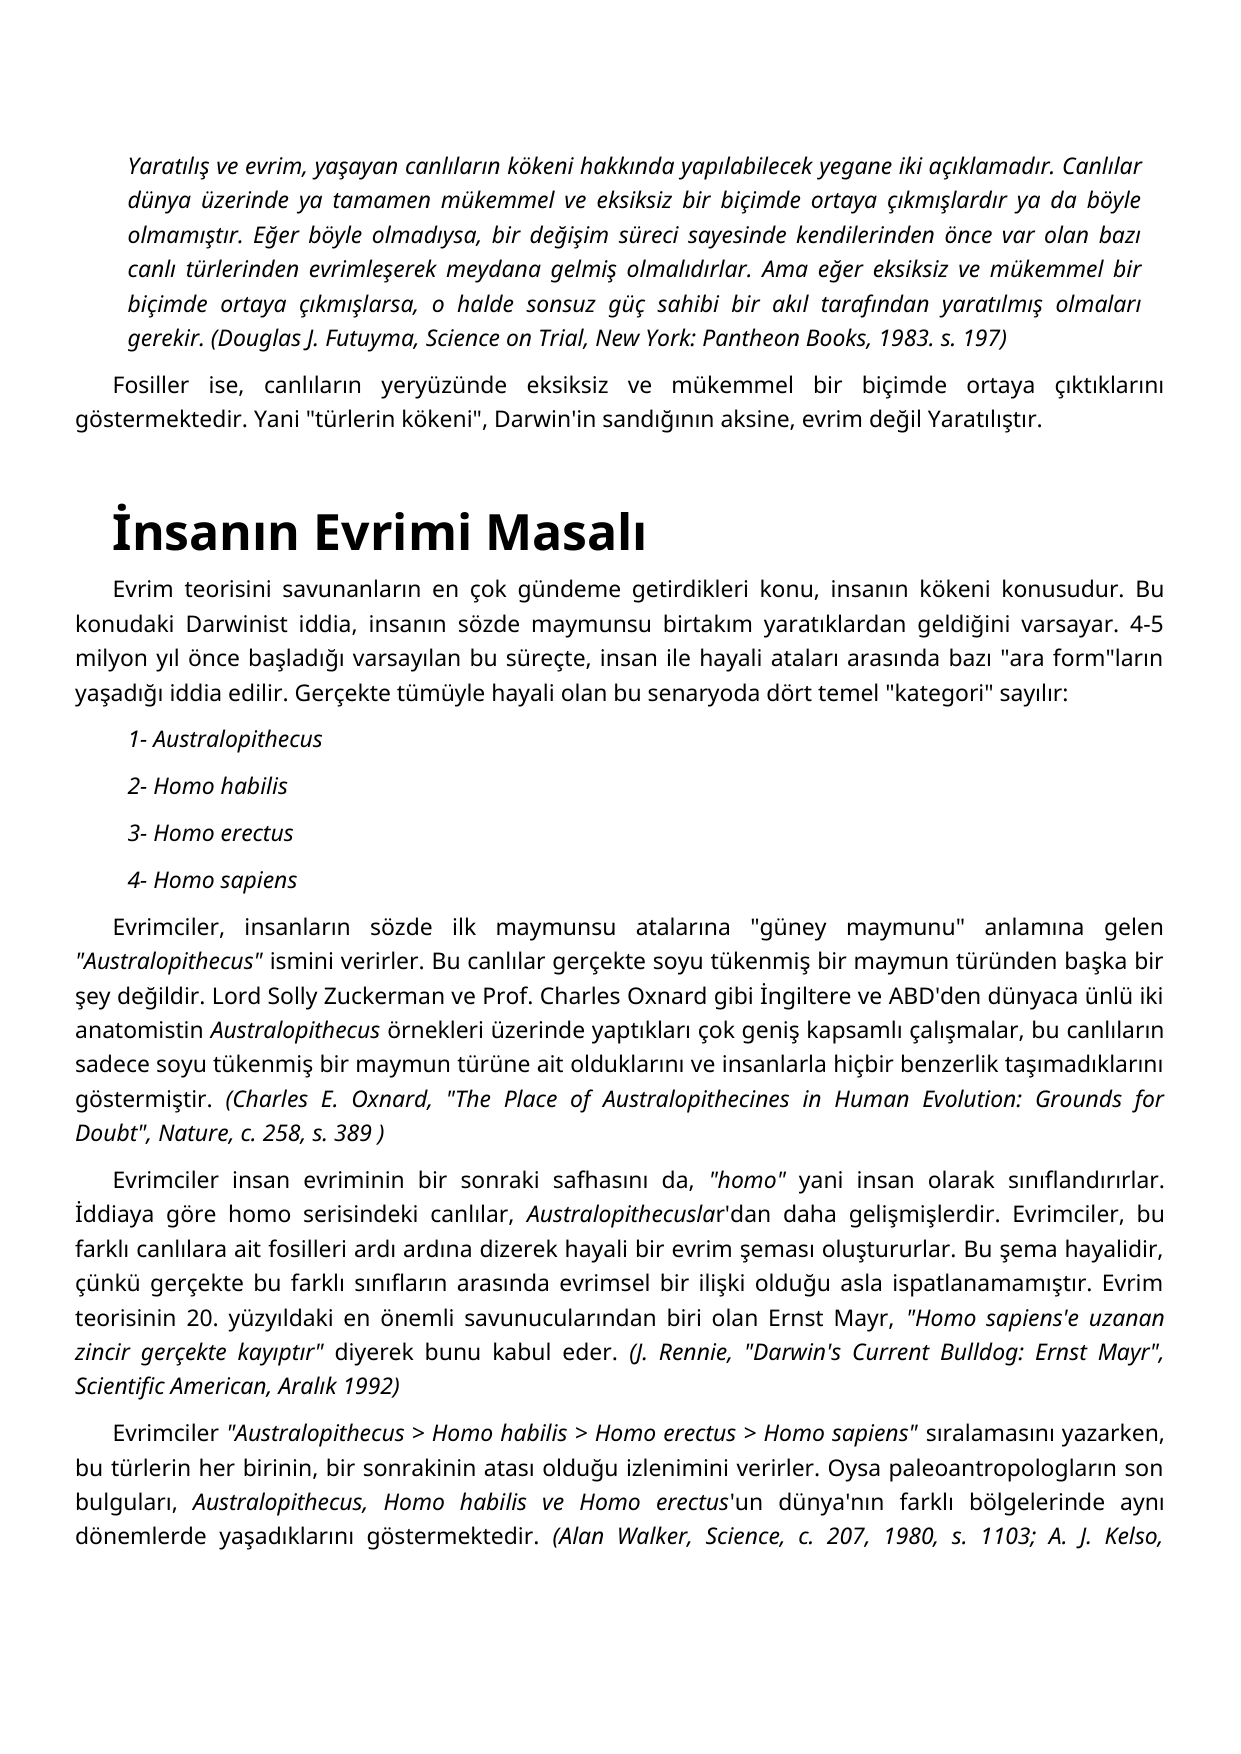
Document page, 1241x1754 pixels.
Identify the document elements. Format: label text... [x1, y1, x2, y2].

text Evrimciler insan evriminin bir sonraki safhasını da, "homo" yani insan olarak sınıflandırırlar. İddiaya göre homo serisindeki canlılar, Australopithecuslar'dan daha gelişmişlerdir. Evrimciler, bu farklı canlılara ait fosilleri ardı ardına dizerek hayali bir evrim şeması oluştururlar. Bu şema hayalidir, çünkü gerçekte bu farklı sınıfların arasında evrimsel bir ilişki olduğu asla ispatlanamamıştır. Evrim teorisinin 20. yüzyıldaki en önemli savunucularından biri olan Ernst Mayr, "Homo sapiens'e uzanan zincir gerçekte kayıptır" diyerek bunu kabul eder. (J. Rennie, "Darwin's Current Bulldog: Ernst Mayr", Scientific American, Aralık 1992) [75, 1164, 1165, 1401]
text Yaratılış ve evrim, yaşayan canlıların kökeni hakkında yapılabilecek yegane iki açıklamadır. Canlılar dünya üzerinde ya tamamen mükemmel ve eksiksiz bir biçimde ortaya çıkmışlardır ya da böyle olmamıştır. Eğer böyle olmadıysa, bir değişim süreci sayesinde kendilerinden önce var olan bazı canlı türlerinden evrimleşerek meydana gelmiş olmalıdırlar. Ama eğer eksiksiz ve mükemmel bir biçimde ortaya çıkmışlarsa, o halde sonsuz güç sahibi bir akıl tarafından yaratılmış olmaları gerekir. (Douglas J. Futuyma, Science on Trial, New York: Pantheon Books, 1983. s. 197) [127, 150, 1143, 353]
text 3- Homo erectus [127, 817, 1143, 848]
text 2- Homo habilis [127, 770, 1143, 801]
text Evrimciler, insanların sözde ilk maymunsu atalarına "güney maymunu" anlamına gelen "Australopithecus" ismini verirler. Bu canlılar gerçekte soyu tükenmiş bir maymun türünden başka bir şey değildir. Lord Solly Zuckerman ve Prof. Charles Oxnard gibi İngiltere ve ABD'den dünyaca ünlü iki anatomistin Australopithecus örnekleri üzerinde yaptıkları çok geniş kapsamlı çalışmalar, bu canlıların sadece soyu tükenmiş bir maymun türüne ait olduklarını ve insanlarla hiçbir benzerlik taşımadıklarını göstermiştir. (Charles E. Oxnard, "The Place of Australopithecines in Human Evolution: Grounds for Doubt", Nature, c. 258, s. 389 ) [75, 911, 1165, 1148]
subtitle İnsanın Evrimi Masalı [112, 497, 1165, 565]
text Evrimciler "Australopithecus > Homo habilis > Homo erectus > Homo sapiens" sıralamasını yazarken, bu türlerin her birinin, bir sonrakinin atası olduğu izlenimini verirler. Oysa paleoantropologların son bulguları, Australopithecus, Homo habilis ve Homo erectus'un dünya'nın farklı bölgelerinde aynı dönemlerde yaşadıklarını göstermektedir. (Alan Walker, Science, c. 207, 1980, s. 1103; A. J. Kelso, [75, 1417, 1165, 1551]
text Evrim teorisini savunanların en çok gündeme getirdikleri konu, insanın kökeni konusudur. Bu konudaki Darwinist iddia, insanın sözde maymunsu birtakım yaratıklardan geldiğini varsayar. 4-5 milyon yıl önce başladığı varsayılan bu süreçte, insan ile hayali ataları arasında bazı "ara form"ların yaşadığı iddia edilir. Gerçekte tümüyle hayali olan bu senaryoda dört temel "kategori" sayılır: [75, 573, 1165, 708]
text Fosiller ise, canlıların yeryüzünde eksiksiz ve mükemmel bir biçimde ortaya çıktıklarını göstermektedir. Yani "türlerin kökeni", Darwin'in sandığının aksine, evrim değil Yaratılıştır. [75, 369, 1165, 434]
text 4- Homo sapiens [127, 864, 1143, 895]
text 1- Australopithecus [127, 723, 1143, 754]
